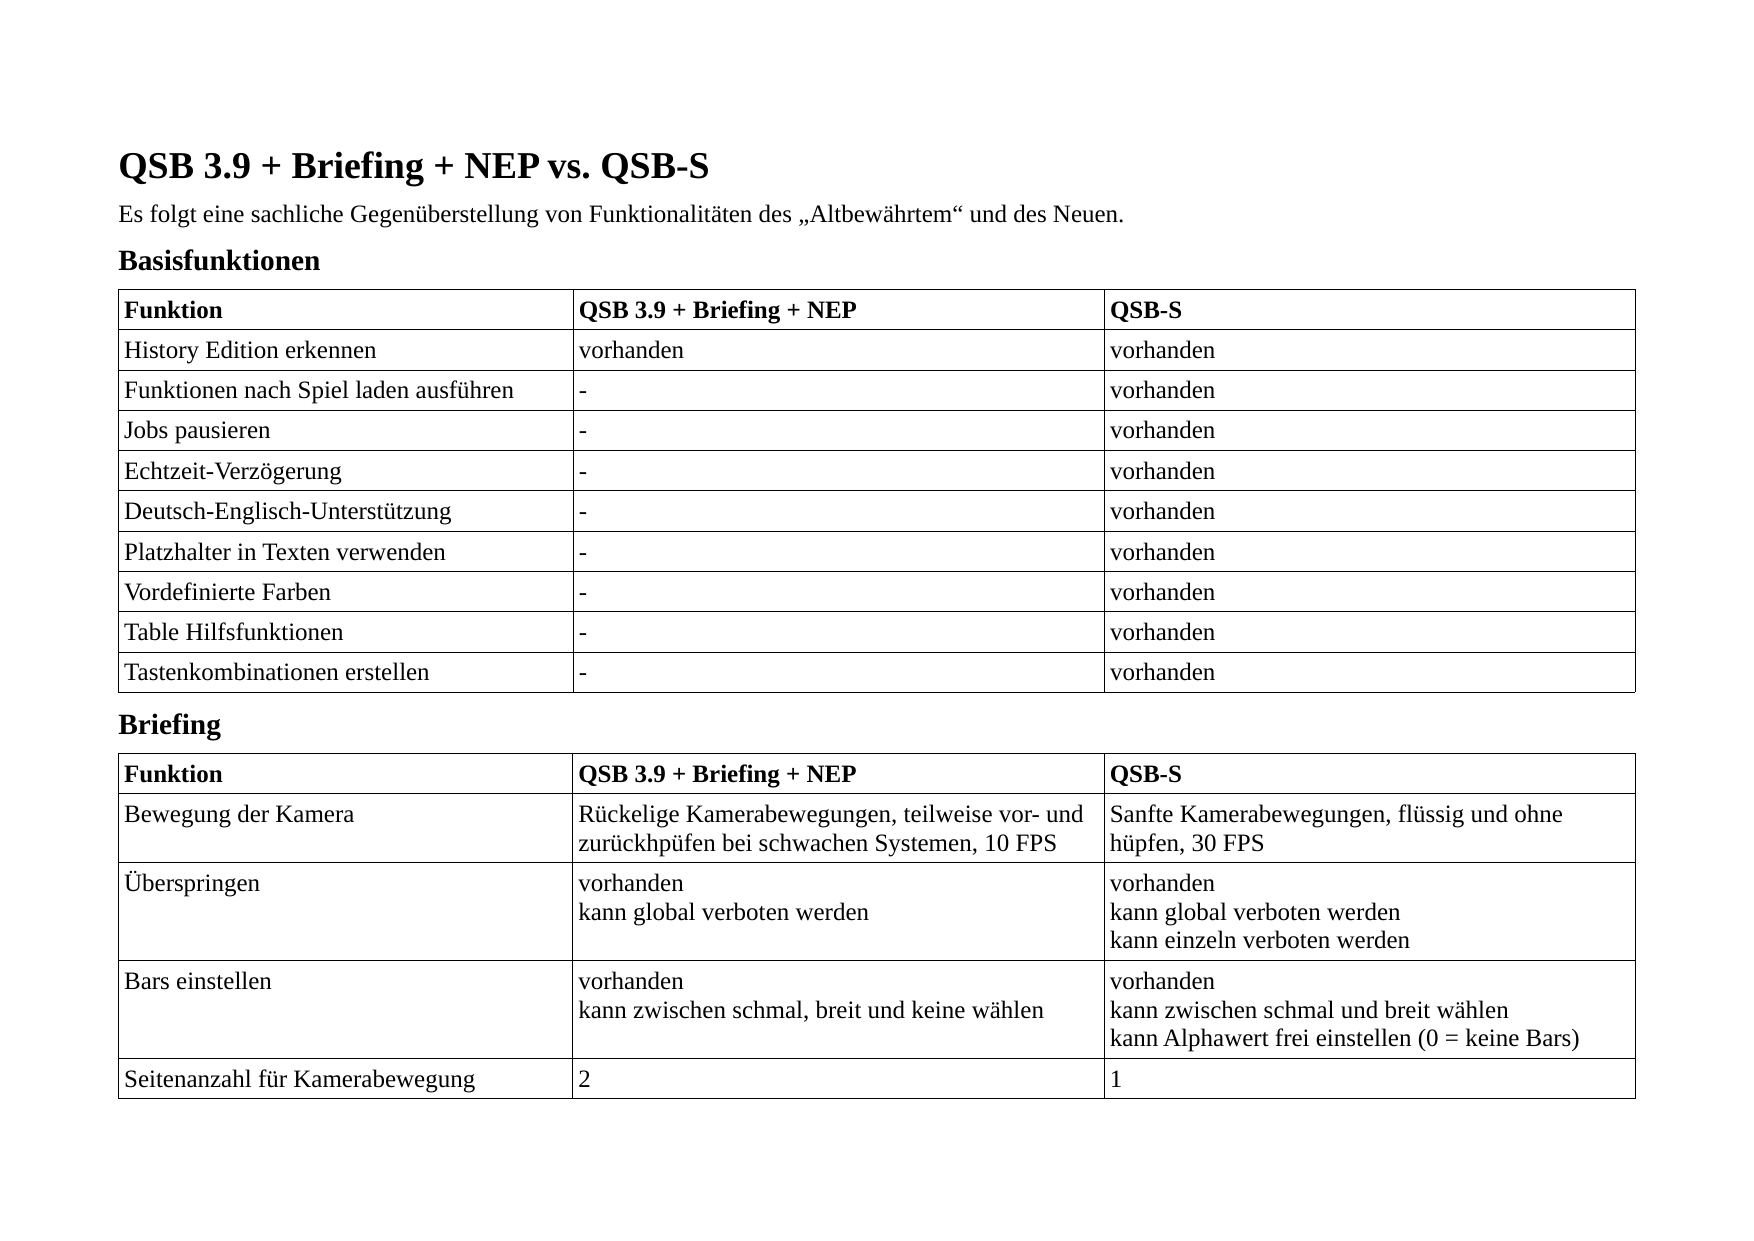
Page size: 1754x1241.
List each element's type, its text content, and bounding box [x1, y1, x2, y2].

table_cell vorhanden [1105, 330, 1635, 369]
table_cell Jobs pausieren [119, 411, 573, 450]
table_cell Rückelige Kamerabewegungen, teilweise vor- und zurückhpüfen bei schwachen Systemen, 10 FPS [573, 794, 1104, 862]
table_cell vorhanden [1105, 612, 1635, 652]
table_cell Platzhalter in Texten verwenden [119, 532, 573, 571]
table_cell vorhanden [1105, 411, 1635, 450]
table_cell vorhanden [574, 330, 1104, 369]
table_header QSB 3.9 + Briefing + NEP [573, 754, 1104, 793]
table_cell vorhanden [1105, 371, 1635, 410]
table_cell - [574, 572, 1104, 611]
subtitle QSB 3.9 + Briefing + NEP vs. QSB-S [118, 143, 1636, 187]
table_cell Bars einstellen [119, 961, 572, 1058]
table_cell 2 [573, 1059, 1104, 1098]
table_header QSB 3.9 + Briefing + NEP [574, 290, 1104, 329]
table_cell - [574, 612, 1104, 652]
table_cell Table Hilfsfunktionen [119, 612, 573, 652]
text Es folgt eine sachliche Gegenüberstellung von Funktionalitäten des „Altbewährtem“ und des Neuen. [118, 199, 1636, 228]
subtitle Basisfunktionen [118, 243, 1636, 276]
table_cell Bewegung der Kamera [119, 794, 572, 862]
table_cell vorhanden kann global verboten werden kann einzeln verboten werden [1105, 863, 1635, 960]
table_cell Überspringen [119, 863, 572, 960]
table_cell 1 [1105, 1059, 1635, 1098]
table_cell Tastenkombinationen erstellen [119, 653, 573, 692]
table_cell Funktionen nach Spiel laden ausführen [119, 371, 573, 410]
table_cell - [574, 451, 1104, 490]
table_header QSB-S [1105, 754, 1635, 793]
table_header Funktion [119, 754, 572, 793]
subtitle Briefing [118, 707, 1636, 740]
table_cell vorhanden [1105, 491, 1635, 531]
table_cell - [574, 491, 1104, 531]
table_cell - [574, 371, 1104, 410]
table_cell vorhanden kann global verboten werden [573, 863, 1104, 960]
table_cell Vordefinierte Farben [119, 572, 573, 611]
table_header Funktion [119, 290, 573, 329]
table_cell - [574, 411, 1104, 450]
table_header QSB-S [1105, 290, 1635, 329]
table_cell vorhanden [1105, 572, 1635, 611]
table_cell Deutsch-Englisch-Unterstützung [119, 491, 573, 531]
table_cell vorhanden [1105, 653, 1635, 692]
table_cell vorhanden [1105, 532, 1635, 571]
table_cell - [574, 653, 1104, 692]
table_cell vorhanden [1105, 451, 1635, 490]
table_cell - [574, 532, 1104, 571]
table_cell vorhanden kann zwischen schmal, breit und keine wählen [573, 961, 1104, 1058]
table_cell Seitenanzahl für Kamerabewegung [119, 1059, 572, 1098]
table_cell Echtzeit-Verzögerung [119, 451, 573, 490]
table_cell History Edition erkennen [119, 330, 573, 369]
table_cell Sanfte Kamerabewegungen, flüssig und ohne hüpfen, 30 FPS [1105, 794, 1635, 862]
table_cell vorhanden kann zwischen schmal und breit wählen kann Alphawert frei einstellen (0 = keine Bars) [1105, 961, 1635, 1058]
